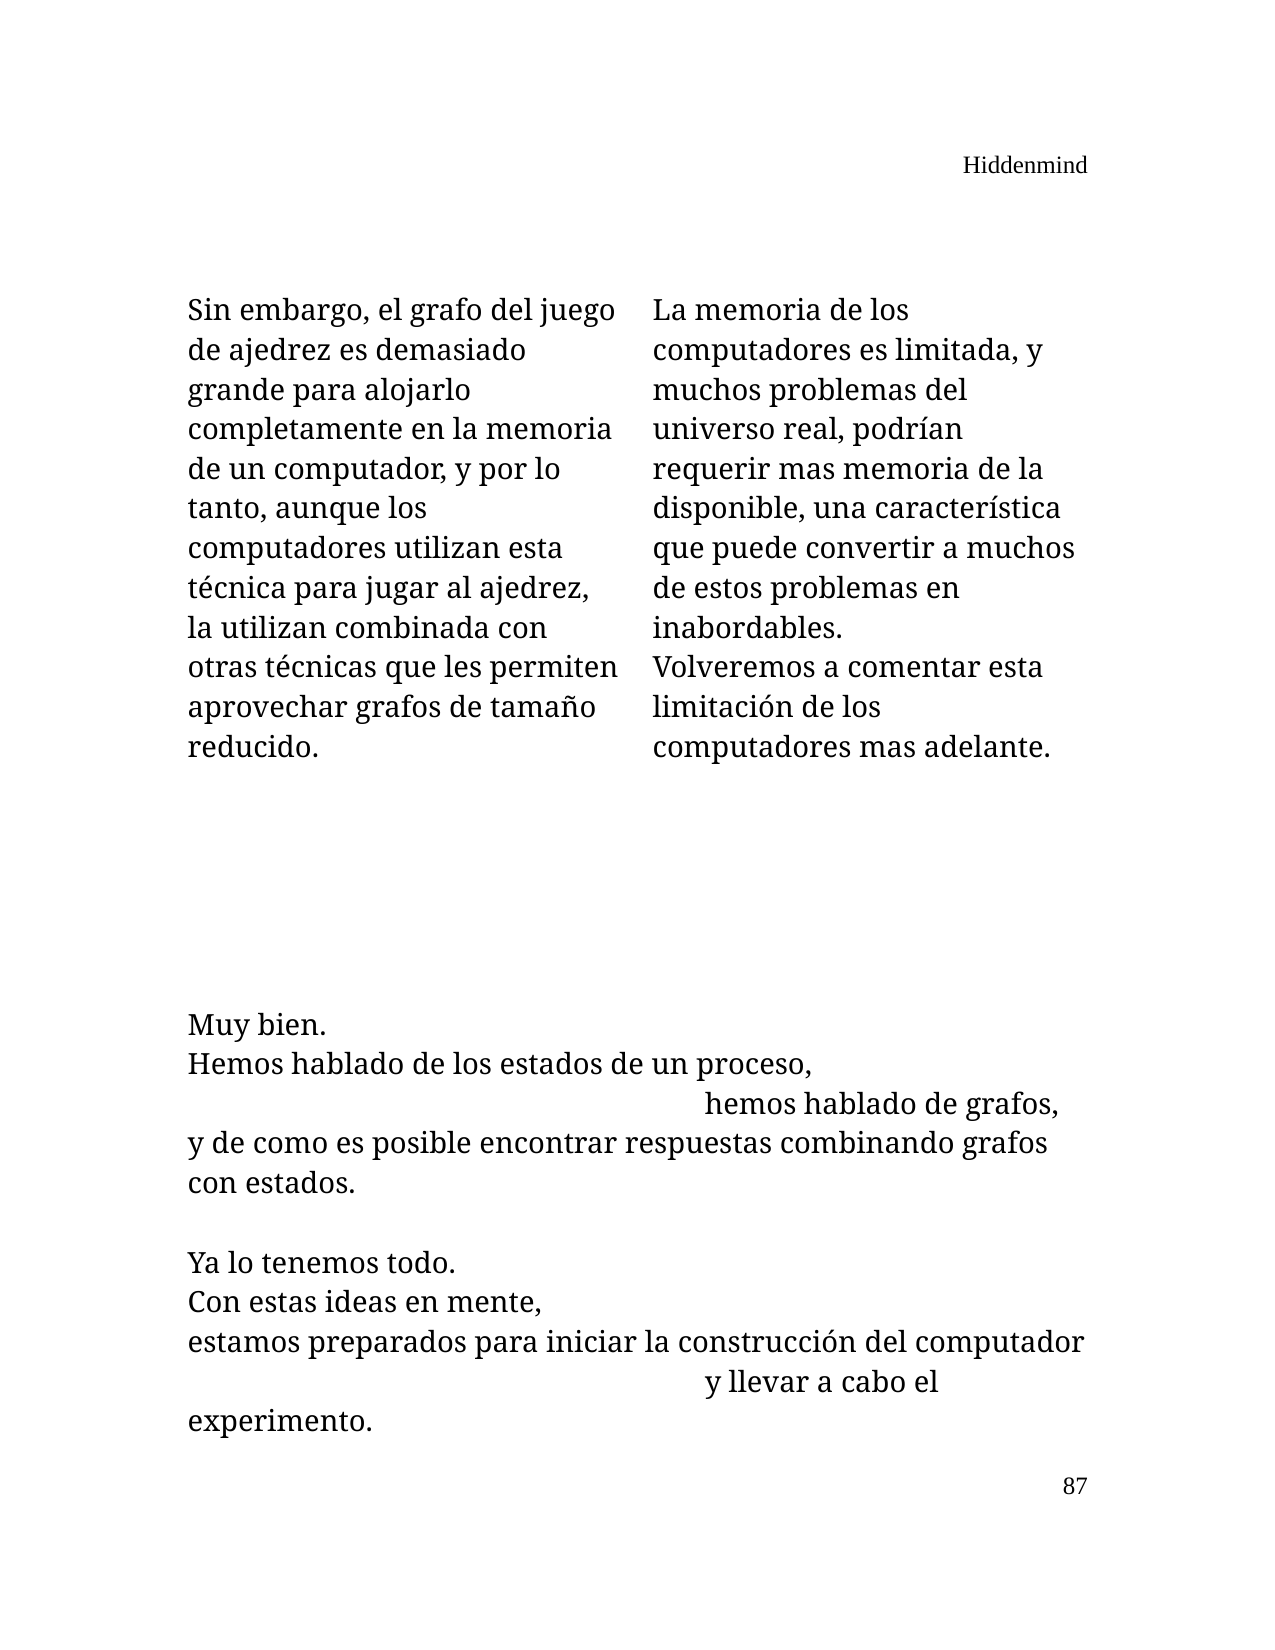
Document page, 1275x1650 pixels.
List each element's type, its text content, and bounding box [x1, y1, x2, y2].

text Sin embargo, el grafo del juego de ajedrez es demasiado grande para alojarlo completamente en la memoria de un computador, y por lo tanto, aunque los computadores utilizan esta técnica para jugar al ajedrez, la utilizan combinada con otras técnicas que les permiten aprovechar grafos de tamaño reducido. [187, 289, 622, 766]
text estamos preparados para iniciar la construcción del computador [187, 1321, 1087, 1361]
text Ya lo tenemos todo. [187, 1242, 1087, 1282]
text y de como es posible encontrar respuestas combinando grafos con estados. [187, 1123, 1087, 1202]
text y llevar a cabo el experimento. [187, 1361, 1087, 1440]
text La memoria de los computadores es limitada, y muchos problemas del universo real, podrían requerir mas memoria de la disponible, una característica que puede convertir a muchos de estos problemas en inabordables. [652, 289, 1087, 647]
text hemos hablado de grafos, [187, 1083, 1087, 1123]
text Hemos hablado de los estados de un proceso, [187, 1043, 1087, 1083]
text Volveremos a comentar esta limitación de los computadores mas adelante. [652, 647, 1087, 766]
text Muy bien. [187, 1004, 1087, 1043]
text Con estas ideas en mente, [187, 1282, 1087, 1321]
